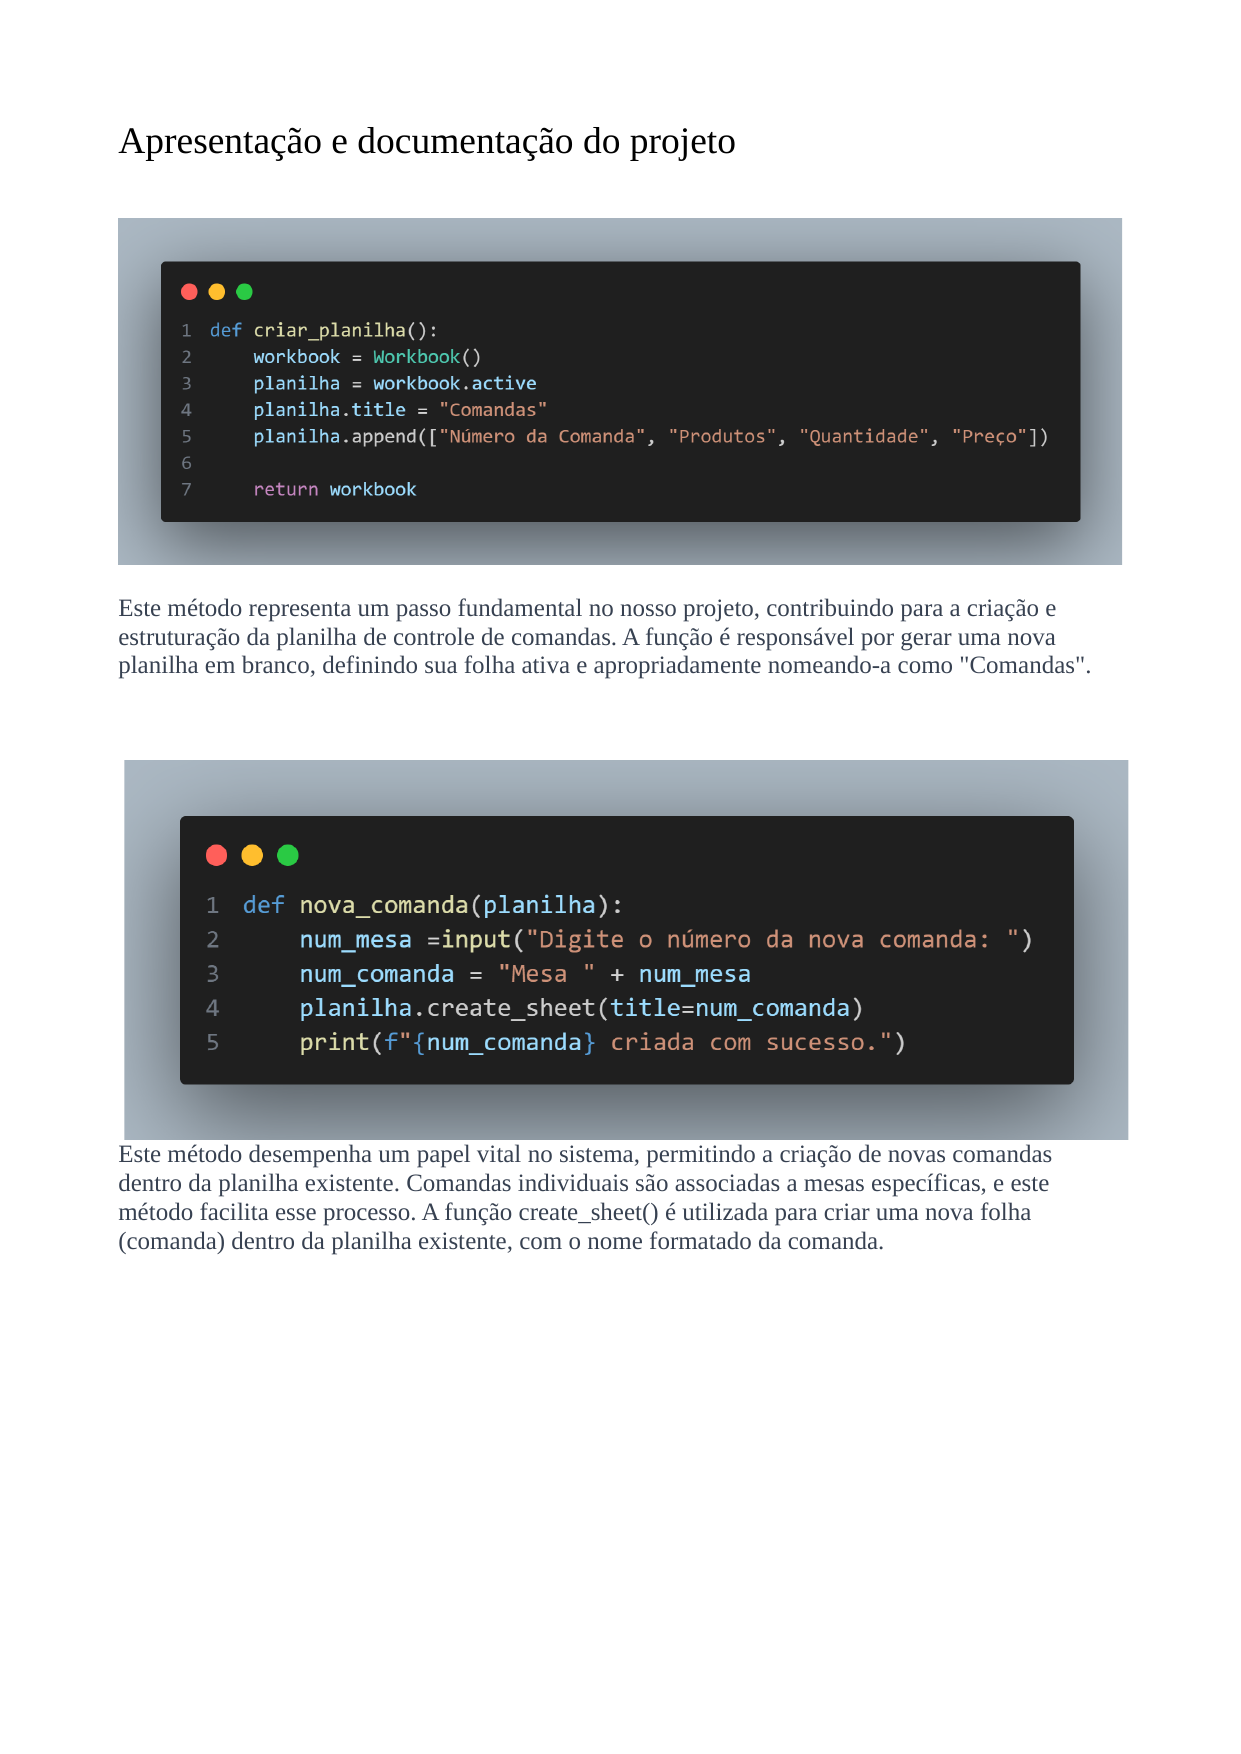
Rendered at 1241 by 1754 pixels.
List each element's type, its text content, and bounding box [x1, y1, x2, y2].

text Este método desempenha um papel vital no sistema, permitindo a criação de novas comandas dentro da planilha existente. Comandas individuais são associadas a mesas específicas, e este método facilita esse processo. A função create_sheet() é utilizada para criar uma nova folha (comanda) dentro da planilha existente, com o nome formatado da comanda. [118, 737, 1122, 1254]
text Apresentação e documentação do projeto [118, 118, 1122, 161]
picture [124, 760, 1129, 1140]
picture [118, 218, 1123, 565]
text Este método representa um passo fundamental no nosso projeto, contribuindo para a criação e estruturação da planilha de controle de comandas. A função é responsável por gerar uma nova planilha em branco, definindo sua folha ativa e apropriadamente nomeando-a como "Comandas". [118, 593, 1122, 679]
